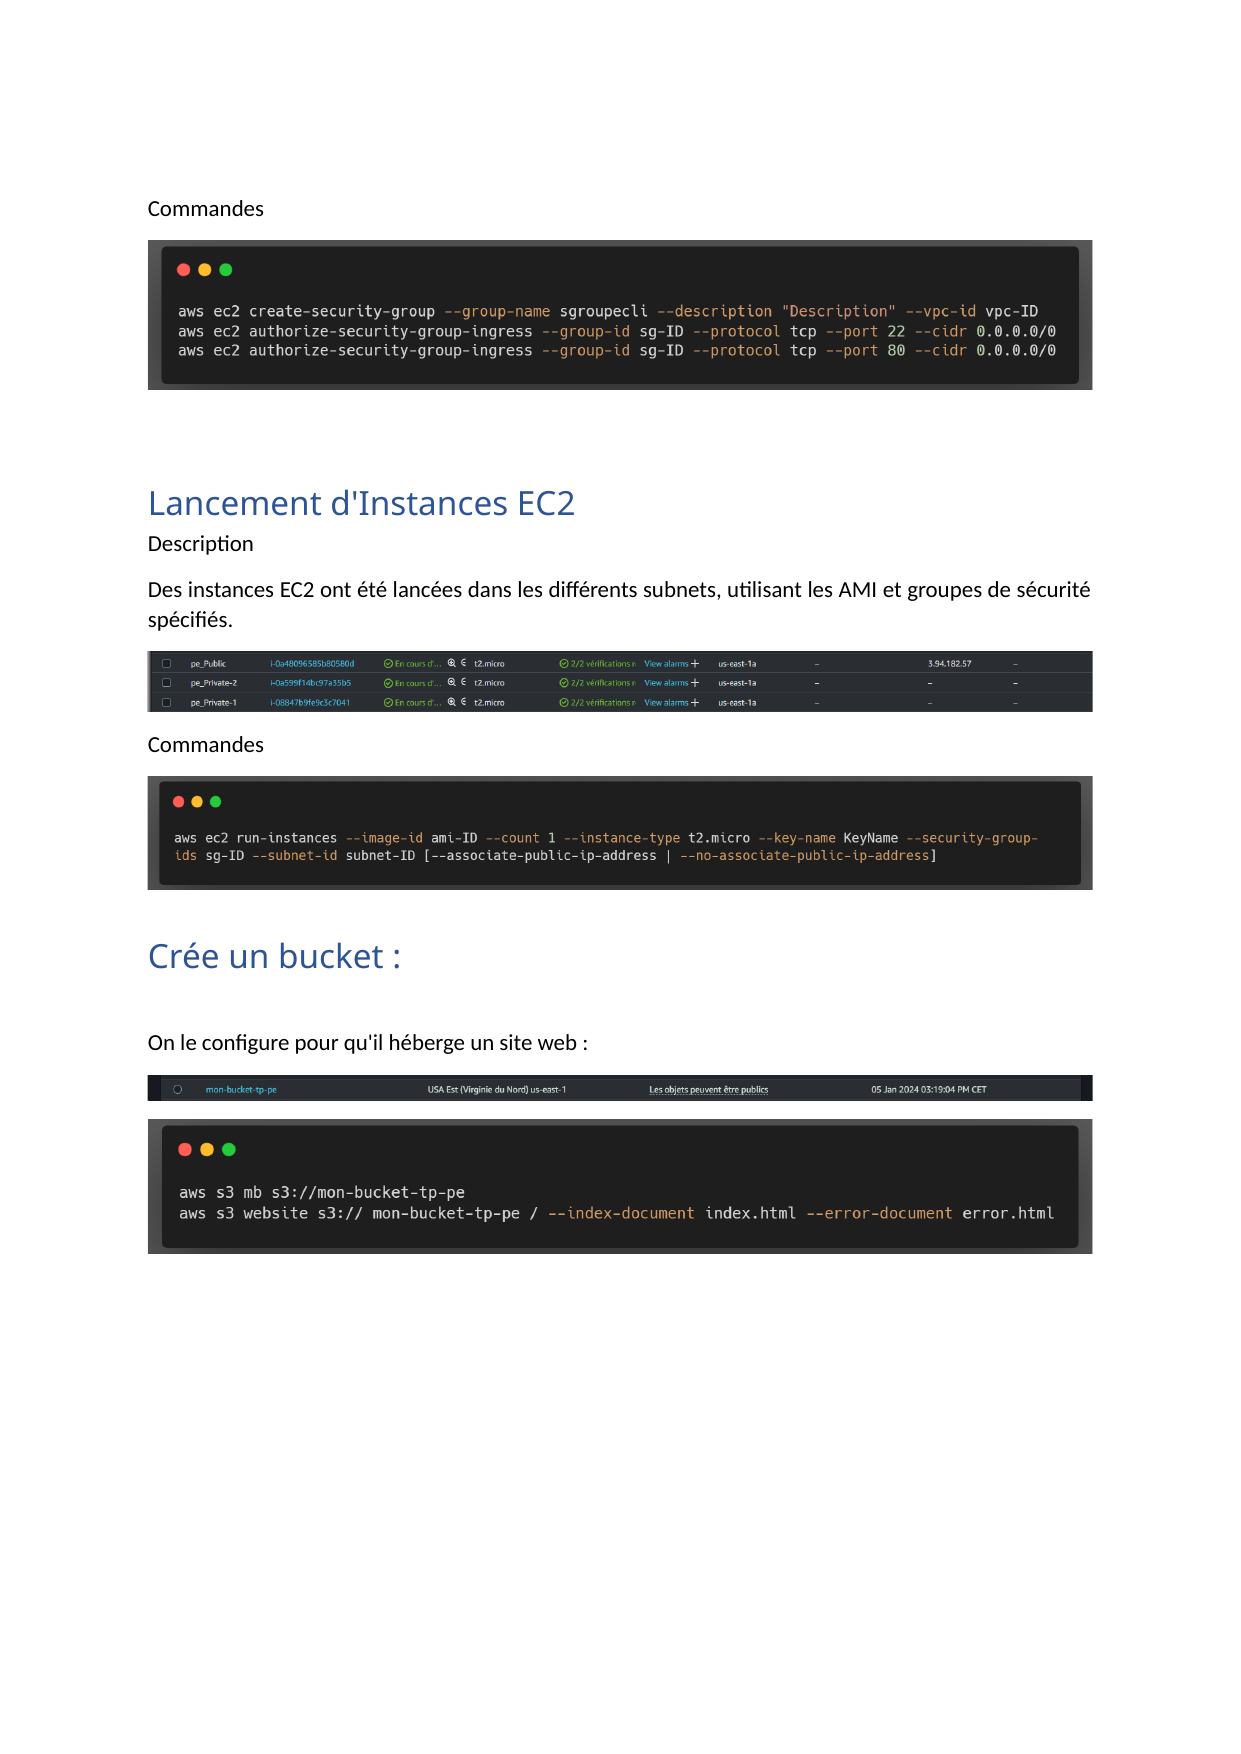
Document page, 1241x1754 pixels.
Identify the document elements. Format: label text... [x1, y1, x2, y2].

text On le configure pour qu'il héberge un site web : [148, 1028, 1093, 1056]
text Description [148, 529, 1093, 557]
text Des instances EC2 ont été lancées dans les différents subnets, utilisant les AMI et groupes de sécurité spécifiés. [148, 575, 1093, 633]
text Commandes [148, 194, 1093, 222]
subtitle Lancement d'Instances EC2 [148, 480, 1093, 526]
text Commandes [148, 730, 1093, 758]
subtitle Crée un bucket : [148, 933, 1093, 979]
